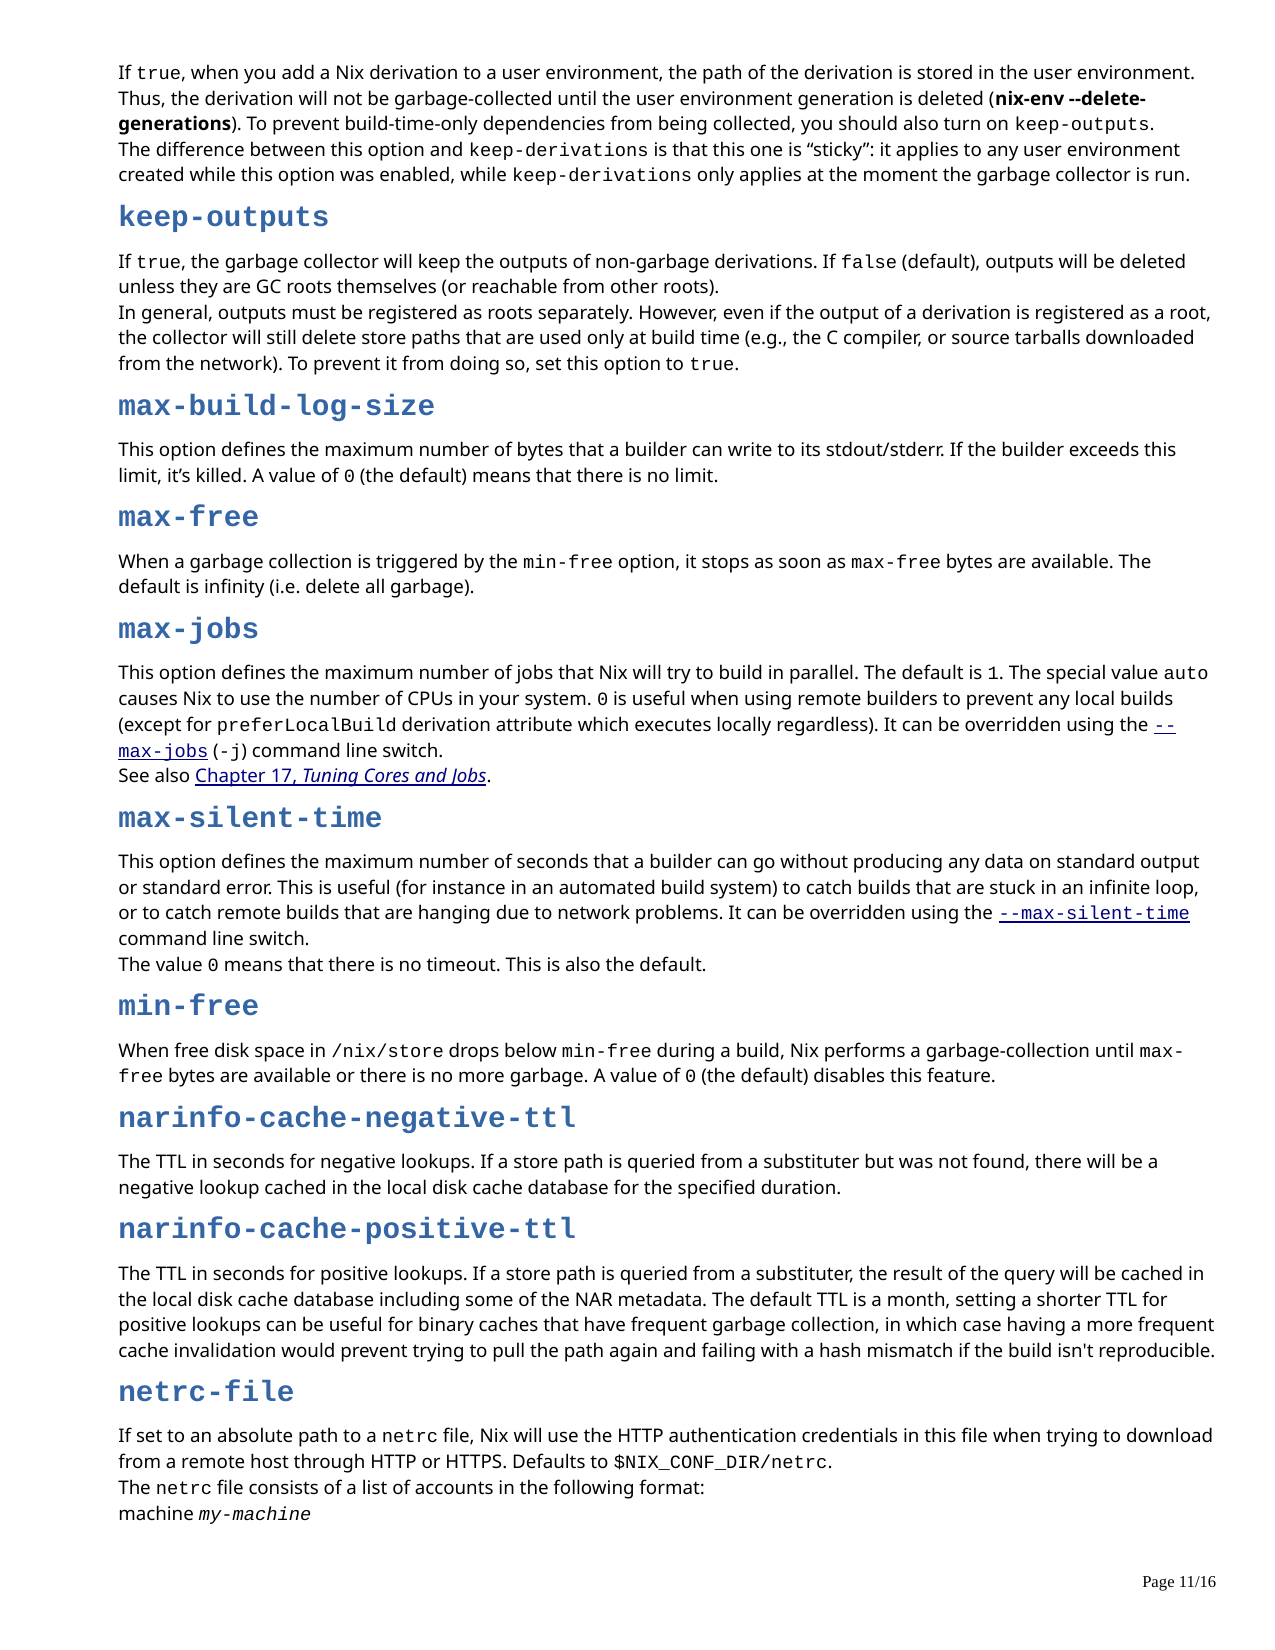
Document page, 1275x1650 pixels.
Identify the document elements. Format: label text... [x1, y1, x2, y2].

text If set to an absolute path to a netrc file, Nix will use the HTTP authentication credentials in this file when trying to download from a remote host through HTTP or HTTPS. Defaults to $NIX_CONF_DIR/netrc. [118, 1423, 1216, 1474]
text This option defines the maximum number of bytes that a builder can write to its stdout/stderr. If the builder exceeds this limit, it’s killed. A value of 0 (the default) means that there is no limit. [118, 436, 1216, 488]
subtitle narinfo-cache-positive-ttl [118, 1214, 1216, 1248]
text The difference between this option and keep-derivations is that this one is “sticky”: it applies to any user environment created while this option was enabled, while keep-derivations only applies at the moment the garbage collector is run. [118, 136, 1216, 187]
text If true, when you add a Nix derivation to a user environment, the path of the derivation is stored in the user environment. Thus, the derivation will not be garbage-collected until the user environment generation is deleted (nix-env --delete-generations). To prevent build-time-only dependencies from being collected, you should also turn on keep-outputs. [118, 59, 1216, 136]
text This option defines the maximum number of jobs that Nix will try to build in parallel. The default is 1. The special value auto causes Nix to use the number of CPUs in your system. 0 is useful when using remote builders to prevent any local builds (except for preferLocalBuild derivation attribute which executes locally regardless). It can be overridden using the --max-jobs (-j) command line switch. [118, 660, 1216, 763]
subtitle max-jobs [118, 614, 1216, 647]
text The value 0 means that there is no timeout. This is also the default. [118, 951, 1216, 977]
text The TTL in seconds for positive lookups. If a store path is queried from a substituter, the result of the query will be cached in the local disk cache database including some of the NAR metadata. The default TTL is a month, setting a shorter TTL for positive lookups can be useful for binary caches that have frequent garbage collection, in which case having a more frequent cache invalidation would prevent trying to pull the path again and failing with a hash mismatch if the build isn't reproducible. [118, 1260, 1216, 1362]
text machine my-machine [118, 1500, 1216, 1526]
subtitle netrc-file [118, 1377, 1216, 1410]
text The netrc file consists of a list of accounts in the following format: [118, 1474, 1216, 1500]
text In general, outputs must be registered as roots separately. However, even if the output of a derivation is registered as a root, the collector will still delete store paths that are used only at build time (e.g., the C compiler, or source tarballs downloaded from the network). To prevent it from doing so, set this option to true. [118, 299, 1216, 376]
text The TTL in seconds for negative lookups. If a store path is queried from a substituter but was not found, there will be a negative lookup cached in the local disk cache database for the specified duration. [118, 1149, 1216, 1200]
text This option defines the maximum number of seconds that a builder can go without producing any data on standard output or standard error. This is useful (for instance in an automated build system) to catch builds that are stuck in an infinite loop, or to catch remote builds that are hanging due to network problems. It can be overridden using the --max-silent-time command line switch. [118, 848, 1216, 951]
subtitle max-build-log-size [118, 391, 1216, 424]
subtitle max-silent-time [118, 803, 1216, 836]
subtitle max-free [118, 502, 1216, 536]
subtitle narinfo-cache-negative-ttl [118, 1103, 1216, 1136]
text If true, the garbage collector will keep the outputs of non-garbage derivations. If false (default), outputs will be deleted unless they are GC roots themselves (or reachable from other roots). [118, 248, 1216, 299]
text See also Chapter 17, Tuning Cores and Jobs. [118, 763, 1216, 788]
subtitle min-free [118, 991, 1216, 1024]
text When free disk space in /nix/store drops below min-free during a build, Nix performs a garbage-collection until max-free bytes are available or there is no more garbage. A value of 0 (the default) disables this feature. [118, 1037, 1216, 1088]
text When a garbage collection is triggered by the min-free option, it stops as soon as max-free bytes are available. The default is infinity (i.e. delete all garbage). [118, 548, 1216, 599]
subtitle keep-outputs [118, 202, 1216, 235]
